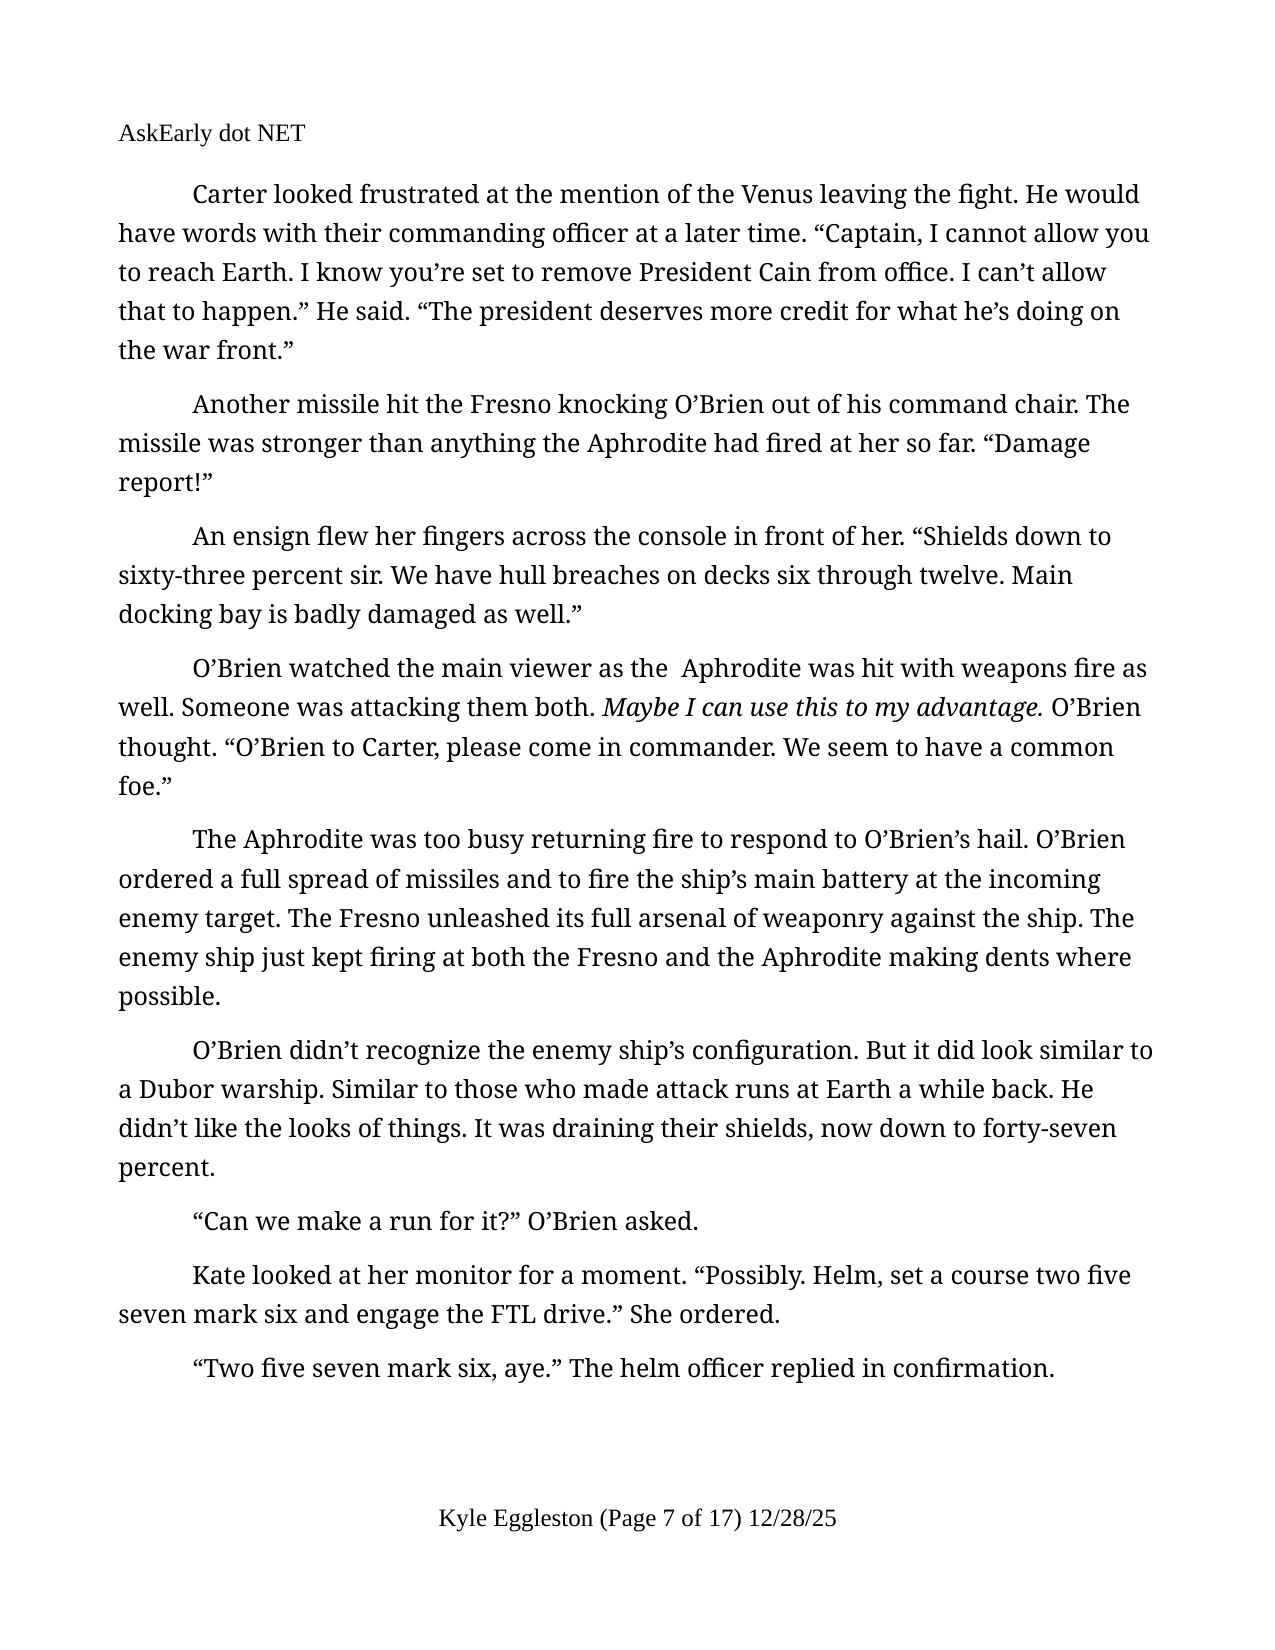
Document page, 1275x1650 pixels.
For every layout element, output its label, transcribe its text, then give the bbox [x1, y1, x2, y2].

text An ensign flew her fingers across the console in front of her. “Shields down to sixty-three percent sir. We have hull breaches on decks six through twelve. Main docking bay is badly damaged as well.” [118, 519, 1157, 631]
text Another missile hit the Fresno knocking O’Brien out of his command chair. The missile was stronger than anything the Aphrodite had fired at her so far. “Damage report!” [118, 387, 1157, 499]
text O’Brien watched the main viewer as the Aphrodite was hit with weapons fire as well. Someone was attacking them both. Maybe I can use this to my advantage. O’Brien thought. “O’Brien to Carter, please come in commander. We seem to have a common foe.” [118, 651, 1157, 802]
text Carter looked frustrated at the mention of the Venus leaving the fight. He would have words with their commanding officer at a later time. “Captain, I cannot allow you to reach Earth. I know you’re set to remove President Cain from office. I can’t allow that to happen.” He said. “The president deserves more credit for what he’s doing on the war front.” [118, 176, 1157, 367]
text The Aphrodite was too busy returning fire to respond to O’Brien’s hail. O’Brien ordered a full spread of missiles and to fire the ship’s main battery at the incoming enemy target. The Fresno unleashed its full arsenal of weaponry against the ship. The enemy ship just kept firing at both the Fresno and the Aphrodite making dents where possible. [118, 822, 1157, 1013]
text Kate looked at her monitor for a moment. “Possibly. Helm, set a course two five seven mark six and engage the FTL drive.” She ordered. [118, 1258, 1157, 1331]
text O’Brien didn’t recognize the enemy ship’s configuration. But it did look similar to a Dubor warship. Similar to those who made attack runs at Earth a while back. He didn’t like the looks of things. It was draining their shields, now down to forty-seven percent. [118, 1033, 1157, 1184]
text “Two five seven mark six, aye.” The helm officer replied in confirmation. [118, 1351, 1157, 1384]
text “Can we make a run for it?” O’Brien asked. [118, 1204, 1157, 1238]
